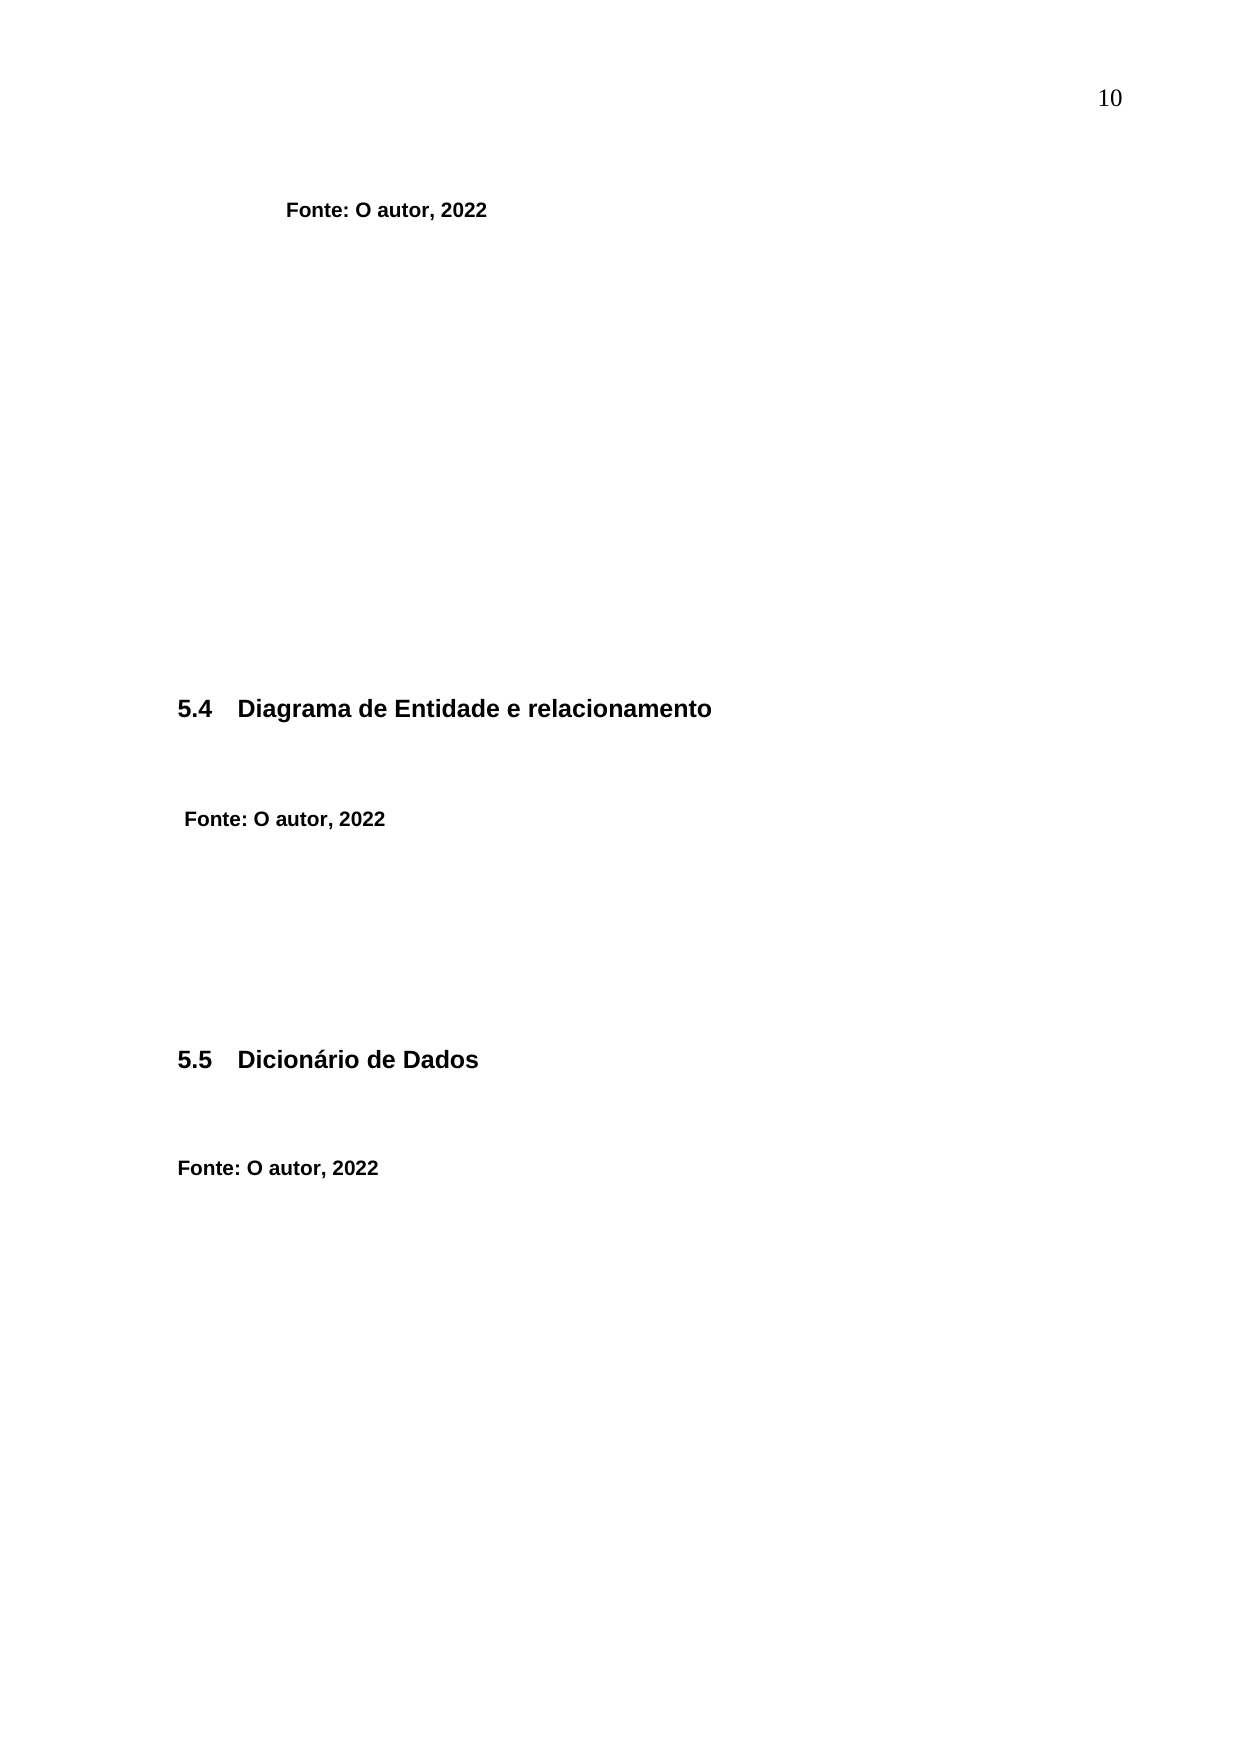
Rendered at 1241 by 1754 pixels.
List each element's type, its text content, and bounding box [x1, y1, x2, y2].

subtitle Diagrama de Entidade e relacionamento [177, 694, 1122, 723]
subtitle Dicionário de Dados [177, 1045, 1122, 1074]
text Fonte: O autor, 2022 [177, 198, 1122, 222]
text Fonte: O autor, 2022 [177, 807, 1122, 831]
text Fonte: O autor, 2022 [177, 1156, 1122, 1180]
